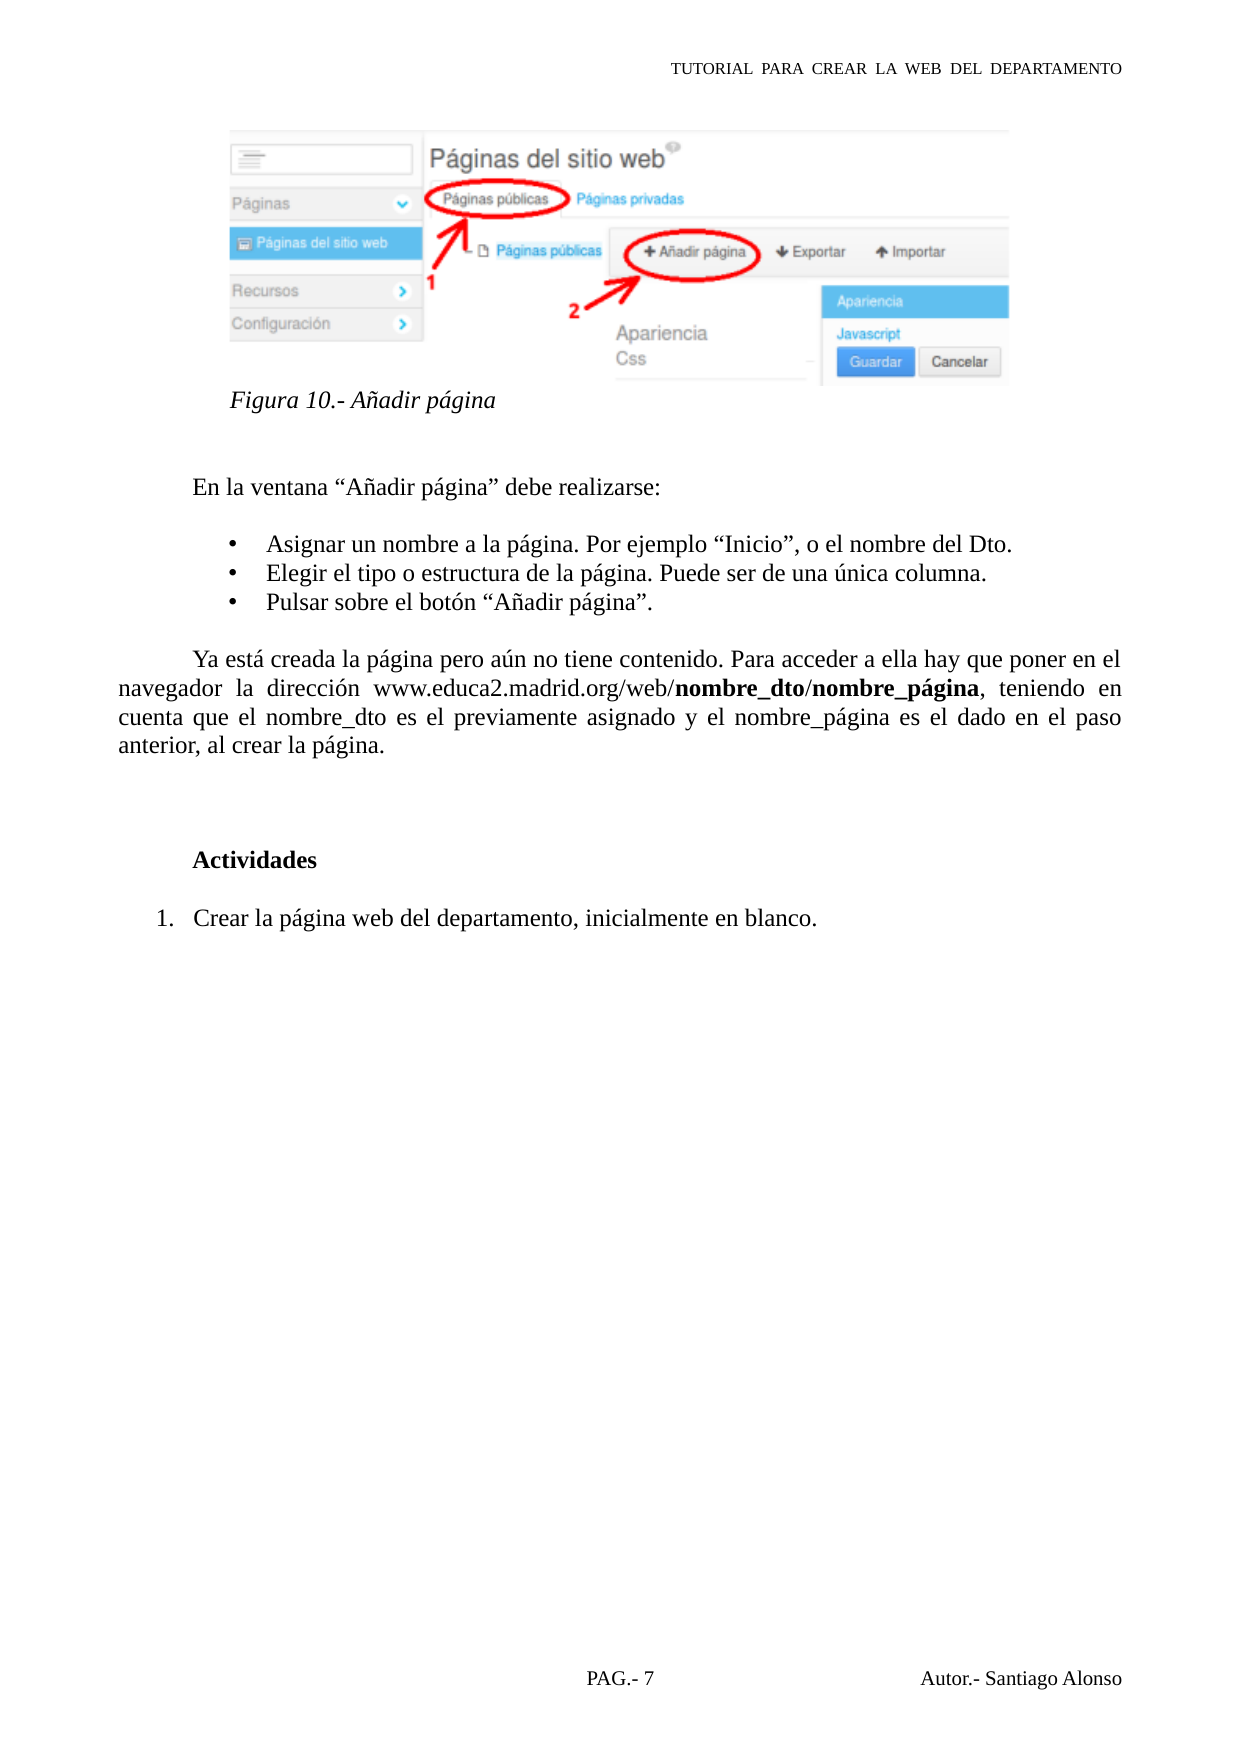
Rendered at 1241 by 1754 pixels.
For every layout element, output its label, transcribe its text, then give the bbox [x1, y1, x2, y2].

list Elegir el tipo o estructura de la página. Puede ser de una única columna. [228, 558, 1122, 587]
list Asignar un nombre a la página. Por ejemplo “Inicio”, o el nombre del Dto. [228, 529, 1122, 558]
text En la ventana “Añadir página” debe realizarse: [118, 472, 1122, 500]
list Pulsar sobre el botón “Añadir página”. [228, 587, 1122, 615]
list Crear la página web del departamento, inicialmente en blanco. [156, 903, 1122, 932]
text Ya está creada la página pero aún no tiene contenido. Para acceder a ella hay que poner en el navegador la dirección www.educa2.madrid.org/web/nombre_dto/nombre_página, teniendo en cuenta que el nombre_dto es el previamente asignado y el nombre_página es el dado en el paso anterior, al crear la página. [118, 644, 1122, 759]
text Actividades [118, 845, 1122, 874]
text Figura 10.- Añadir página [229, 386, 1011, 414]
picture [229, 130, 1011, 386]
